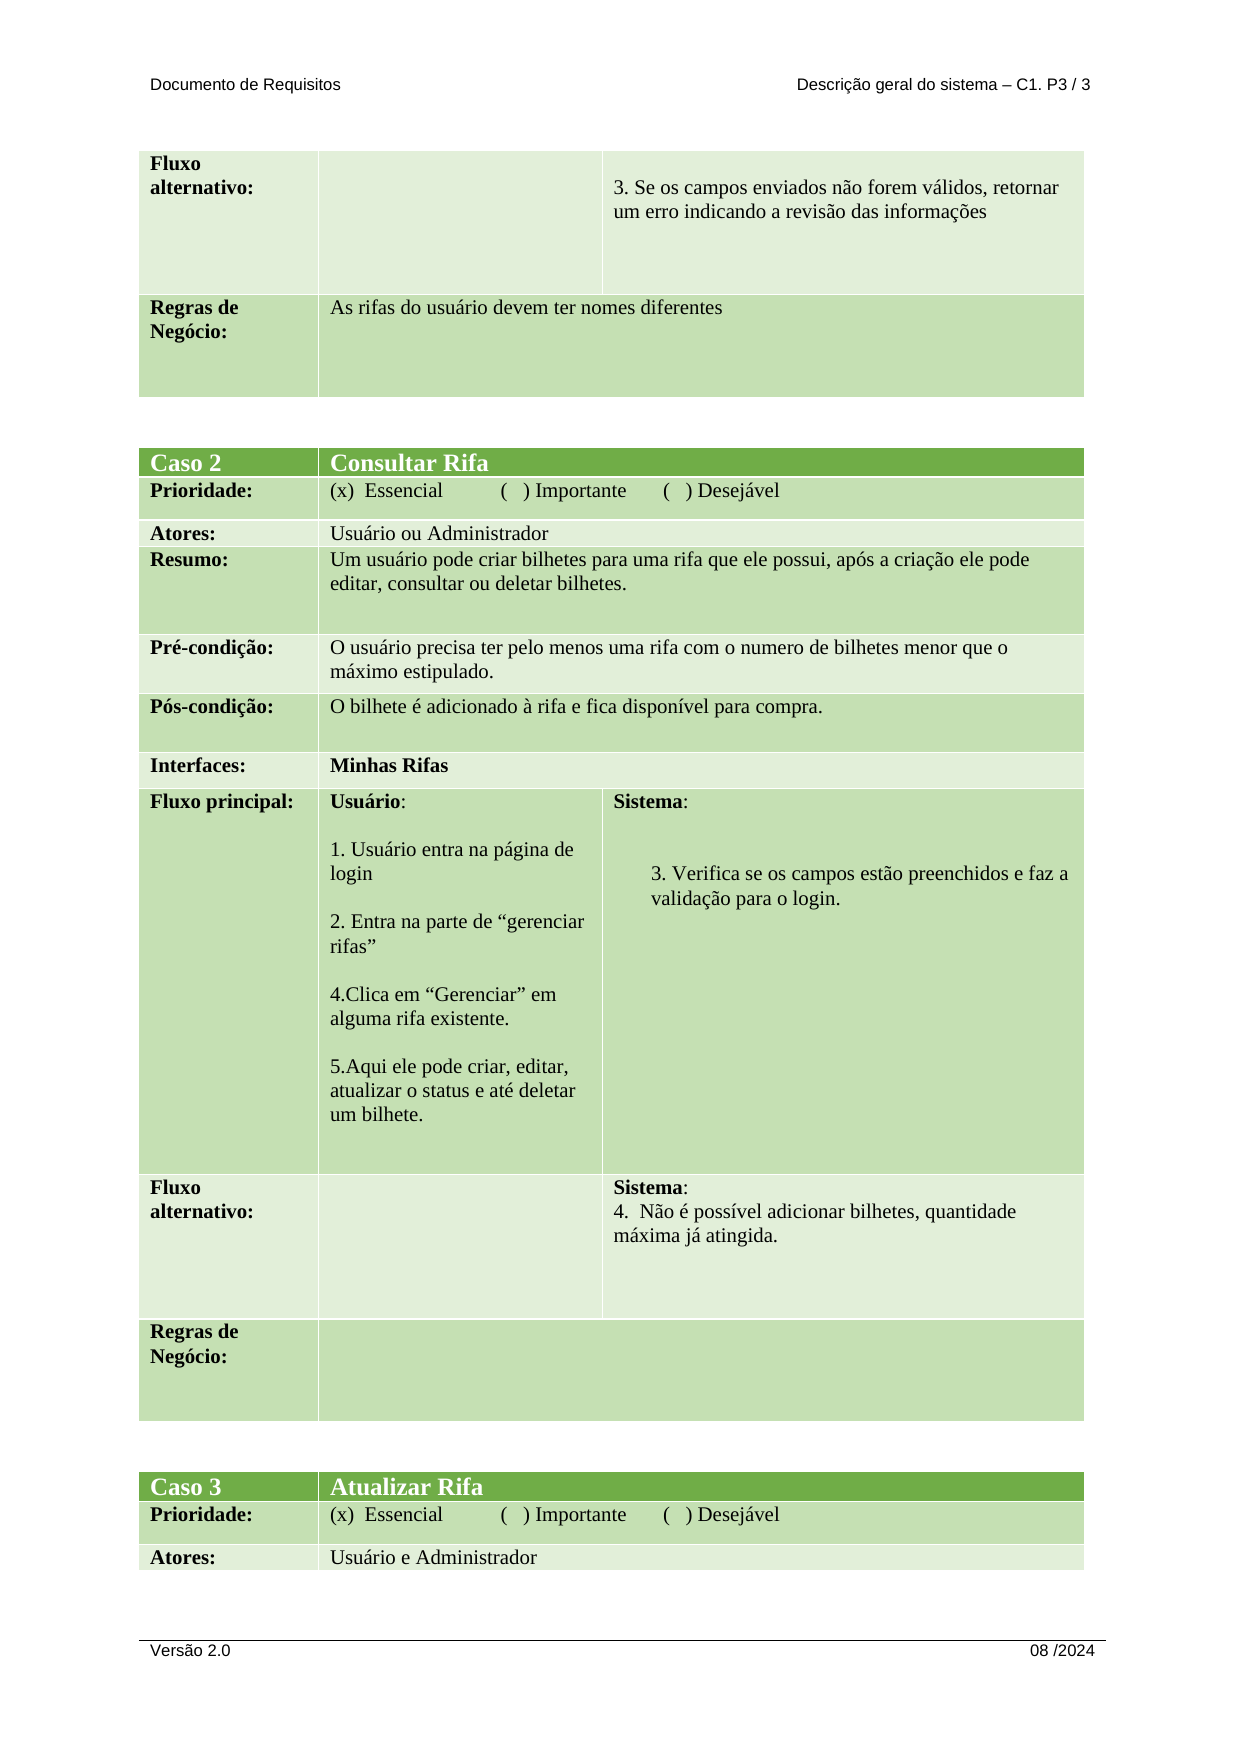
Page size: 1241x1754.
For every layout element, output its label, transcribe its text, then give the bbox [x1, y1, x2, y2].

table_header Caso 2 [139, 448, 318, 476]
table_cell O usuário precisa ter pelo menos uma rifa com o numero de bilhetes menor que o máximo estipulado. [319, 635, 1084, 693]
table_cell Sistema: 3. Verifica se os campos estão preenchidos e faz a validação para o login. [603, 789, 1084, 1174]
table_cell Pós-condição: [139, 694, 318, 752]
table_cell Resumo: [139, 547, 318, 634]
table_cell Fluxo alternativo: [139, 1175, 318, 1318]
table_cell O bilhete é adicionado à rifa e fica disponível para compra. [319, 694, 1084, 752]
table_cell Sistema: 4. Não é possível adicionar bilhetes, quantidade máxima já atingida. [603, 1175, 1084, 1318]
table_cell Regras de Negócio: [139, 1320, 318, 1421]
table_cell Usuário ou Administrador [319, 521, 1084, 546]
table_cell Atores: [139, 1545, 318, 1570]
table_cell Um usuário pode criar bilhetes para uma rifa que ele possui, após a criação ele pode editar, consultar ou deletar bilhetes. [319, 547, 1084, 634]
table_cell (x) Essencial ( ) Importante ( ) Desejável [319, 1502, 1084, 1544]
table_cell [319, 1175, 602, 1318]
table_header Caso 3 [139, 1472, 318, 1501]
table_header Atualizar Rifa [319, 1472, 1084, 1501]
table_cell Pré-condição: [139, 635, 318, 693]
table_cell Fluxo principal: [139, 789, 318, 1174]
table_cell Prioridade: [139, 1502, 318, 1544]
table_cell As rifas do usuário devem ter nomes diferentes [319, 295, 1084, 397]
table_cell Usuário e Administrador [319, 1545, 1084, 1570]
table_cell (x) Essencial ( ) Importante ( ) Desejável [319, 478, 1084, 519]
table_cell [319, 151, 602, 294]
table_cell Fluxo alternativo: [139, 151, 318, 294]
table_cell Minhas Rifas [319, 753, 1084, 788]
table_cell 3. Se os campos enviados não forem válidos, retornar um erro indicando a revisão das informações [603, 151, 1084, 294]
table_cell [319, 1320, 1084, 1421]
table_cell Interfaces: [139, 753, 318, 788]
table_cell Regras de Negócio: [139, 295, 318, 397]
table_cell Atores: [139, 521, 318, 546]
table_cell Usuário: 1. Usuário entra na página de login 2. Entra na parte de “gerenciar rifas” 4.Clica em “Gerenciar” em alguma rifa existente. 5.Aqui ele pode criar, editar, atualizar o status e até deletar um bilhete. [319, 789, 602, 1174]
table_cell Prioridade: [139, 478, 318, 519]
table_header Consultar Rifa [319, 448, 1084, 476]
